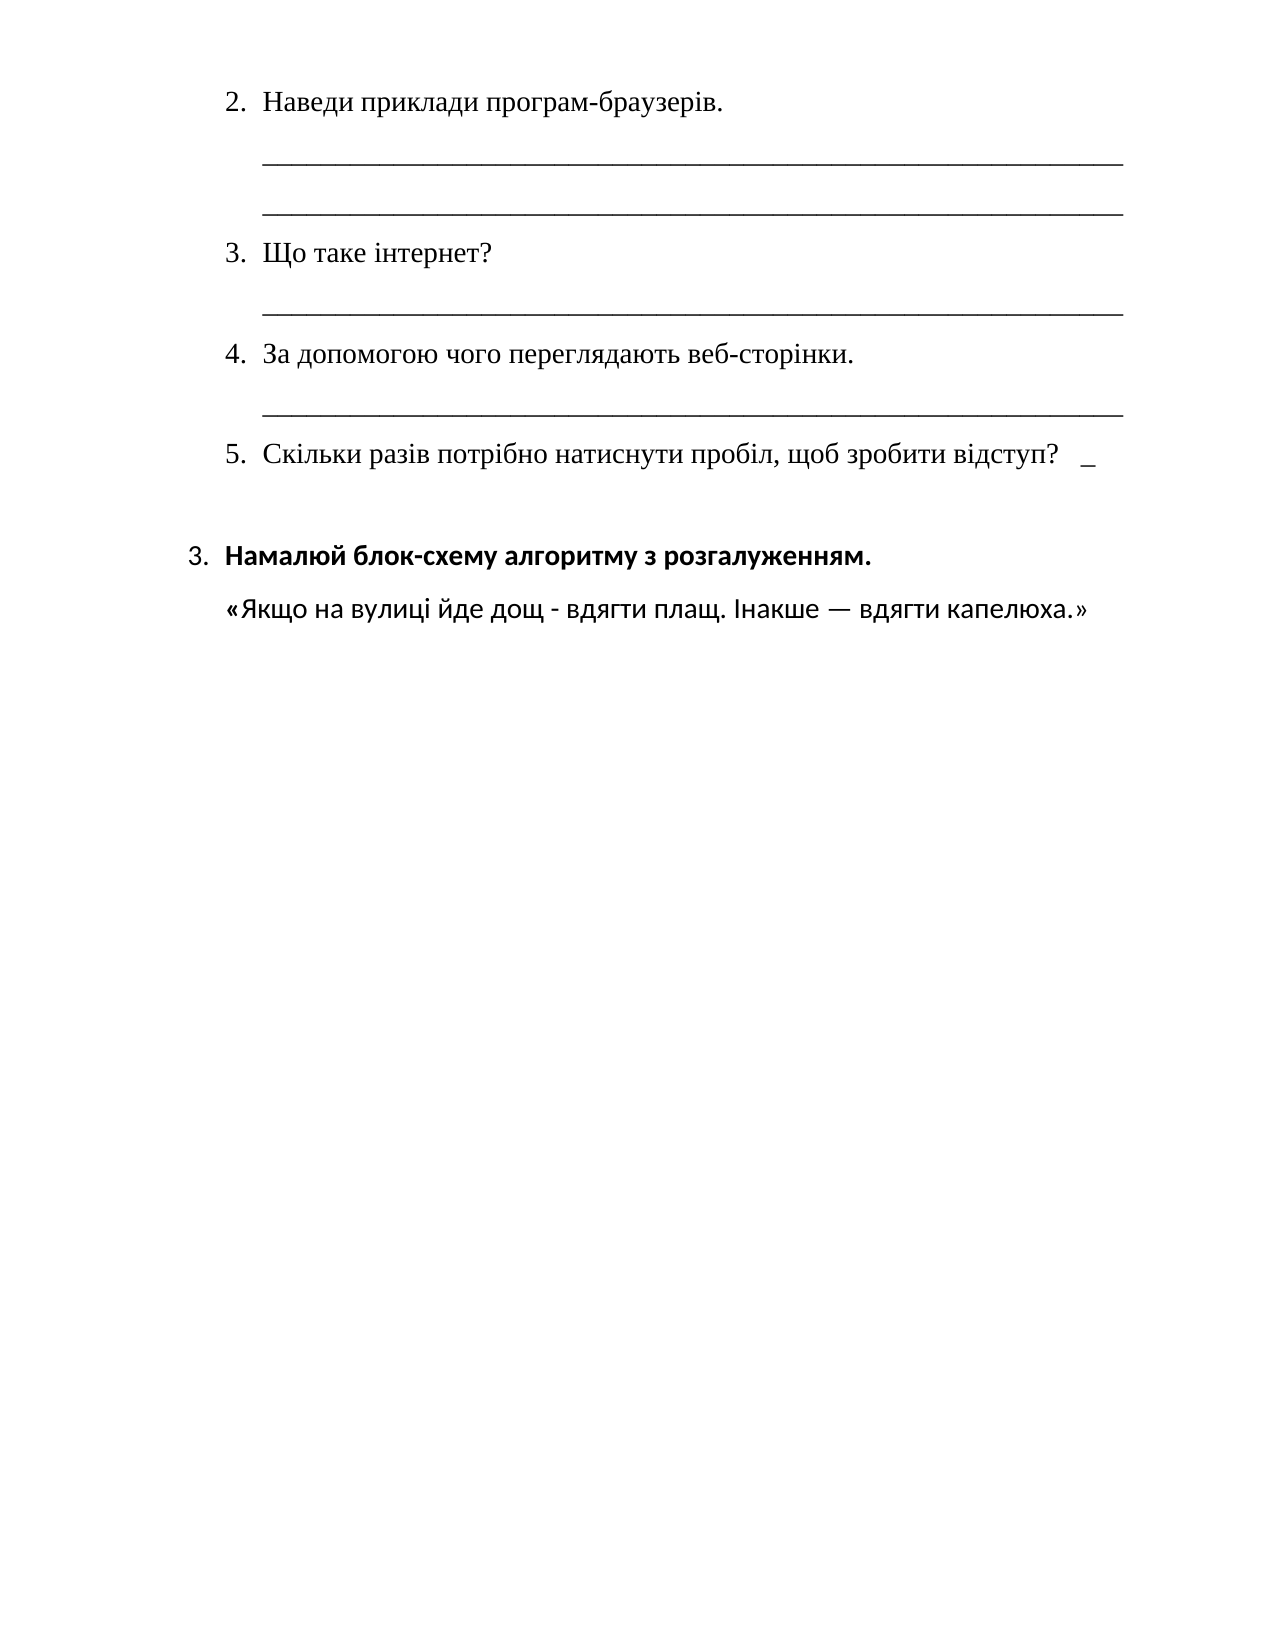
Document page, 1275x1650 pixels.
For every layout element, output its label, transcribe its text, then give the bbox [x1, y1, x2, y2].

list Скільки разів потрібно натиснути пробіл, щоб зробити відступ? _ [225, 437, 1125, 470]
list За допомогою чого переглядають веб-сторінки. ___________________________________________________________ [225, 336, 1125, 420]
list Намалюй блок-схему алгоритму з розгалуженням. «Якщо на вулиці йде дощ - вдягти плащ. Інакше — вдягти капелюха.» [187, 537, 1125, 626]
list Що таке інтернет? ___________________________________________________________ [225, 235, 1125, 319]
list Наведи приклади програм-браузерів. ______________________________________________________________________________________________________________________ [225, 84, 1125, 218]
